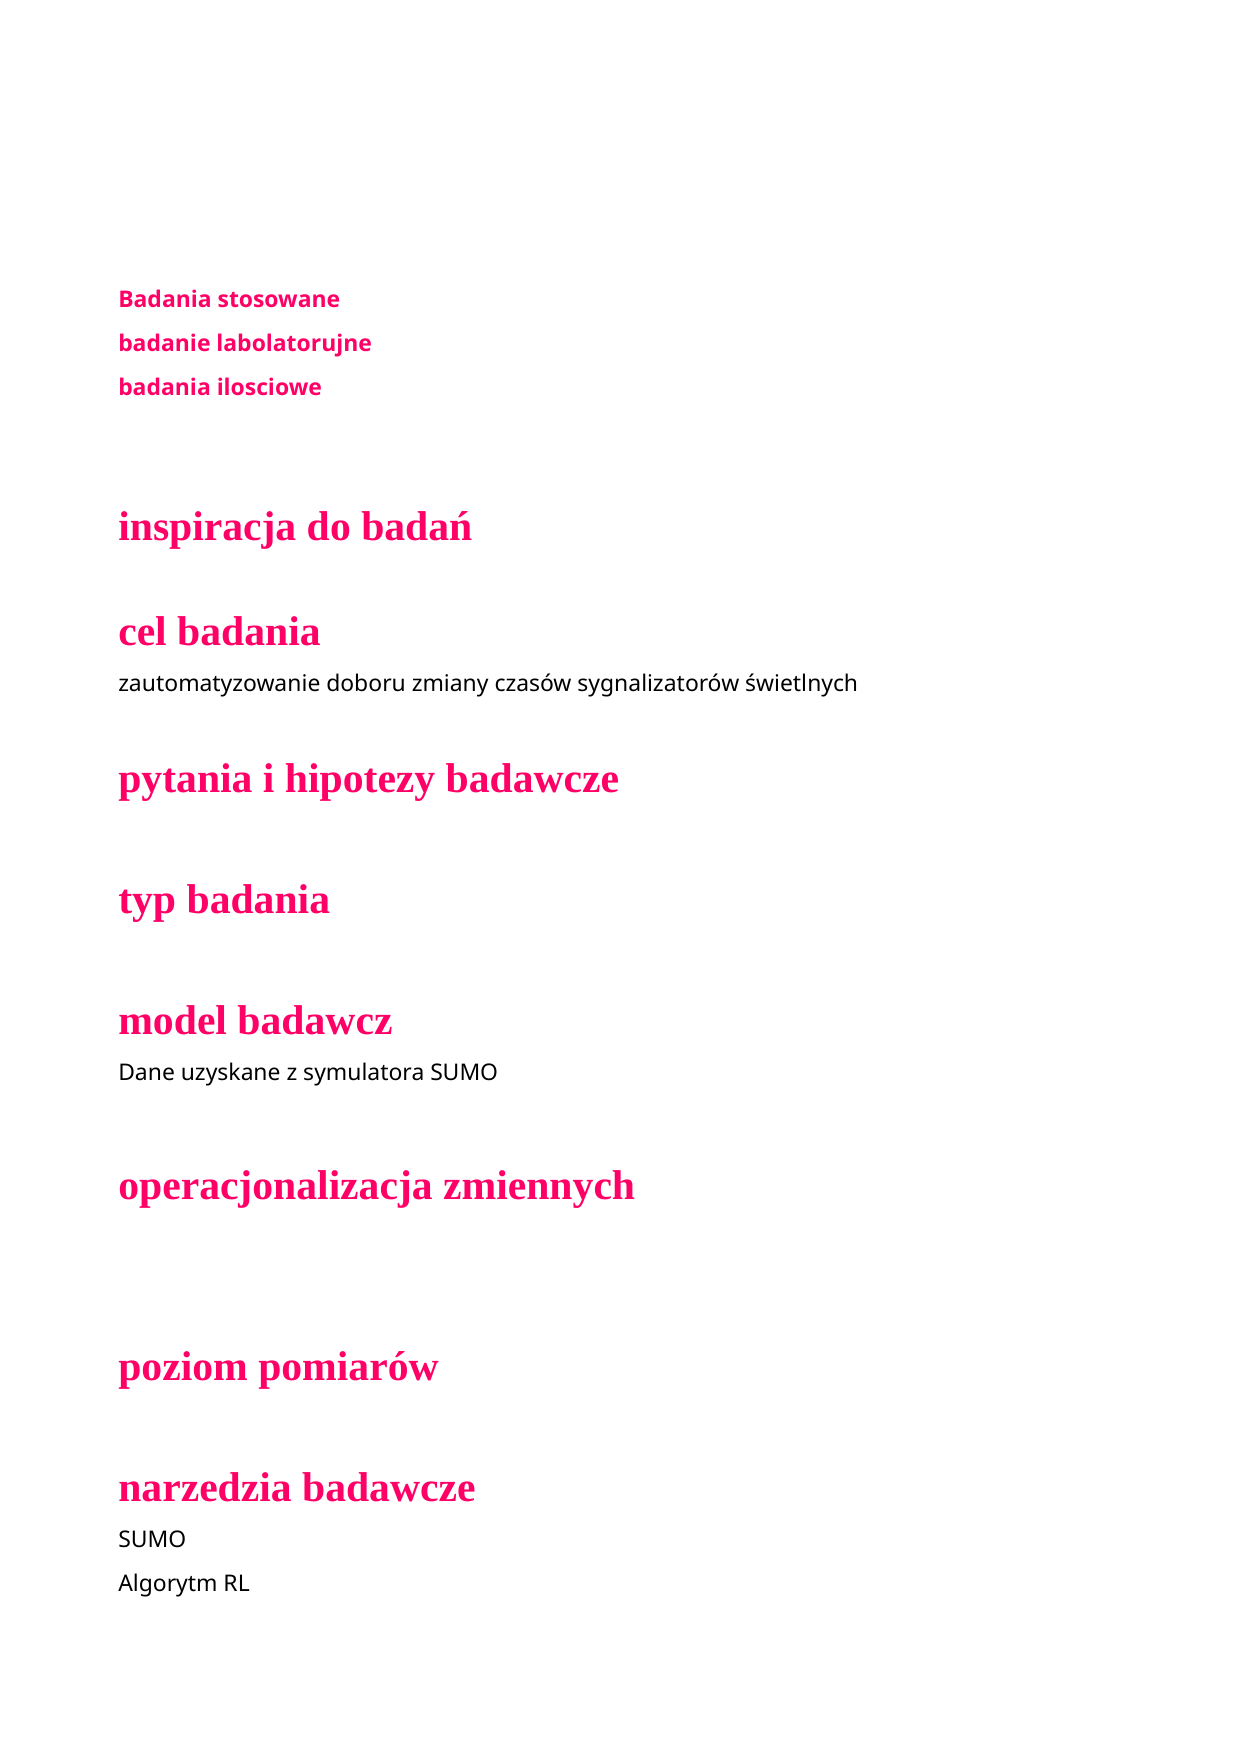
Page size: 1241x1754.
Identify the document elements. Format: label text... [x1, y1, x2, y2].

text poziom pomiarów [118, 1341, 1122, 1389]
text SUMO [118, 1523, 1122, 1554]
text zautomatyzowanie doboru zmiany czasów sygnalizatorów świetlnych [118, 666, 1122, 698]
text badania ilosciowe [118, 371, 1122, 402]
text badanie labolatorujne [118, 327, 1122, 358]
text inspiracja do badań [118, 502, 1122, 550]
text cel badania [118, 606, 1122, 654]
text narzedzia badawcze [118, 1462, 1122, 1510]
text operacjonalizacja zmiennych [118, 1160, 1122, 1208]
text Algorytm RL [118, 1566, 1122, 1598]
text model badawcz [118, 996, 1122, 1043]
text Badania stosowane [118, 283, 1122, 314]
text Dane uzyskane z symulatora SUMO [118, 1056, 1122, 1087]
text pytania i hipotezy badawcze [118, 754, 1122, 802]
text typ badania [118, 875, 1122, 923]
